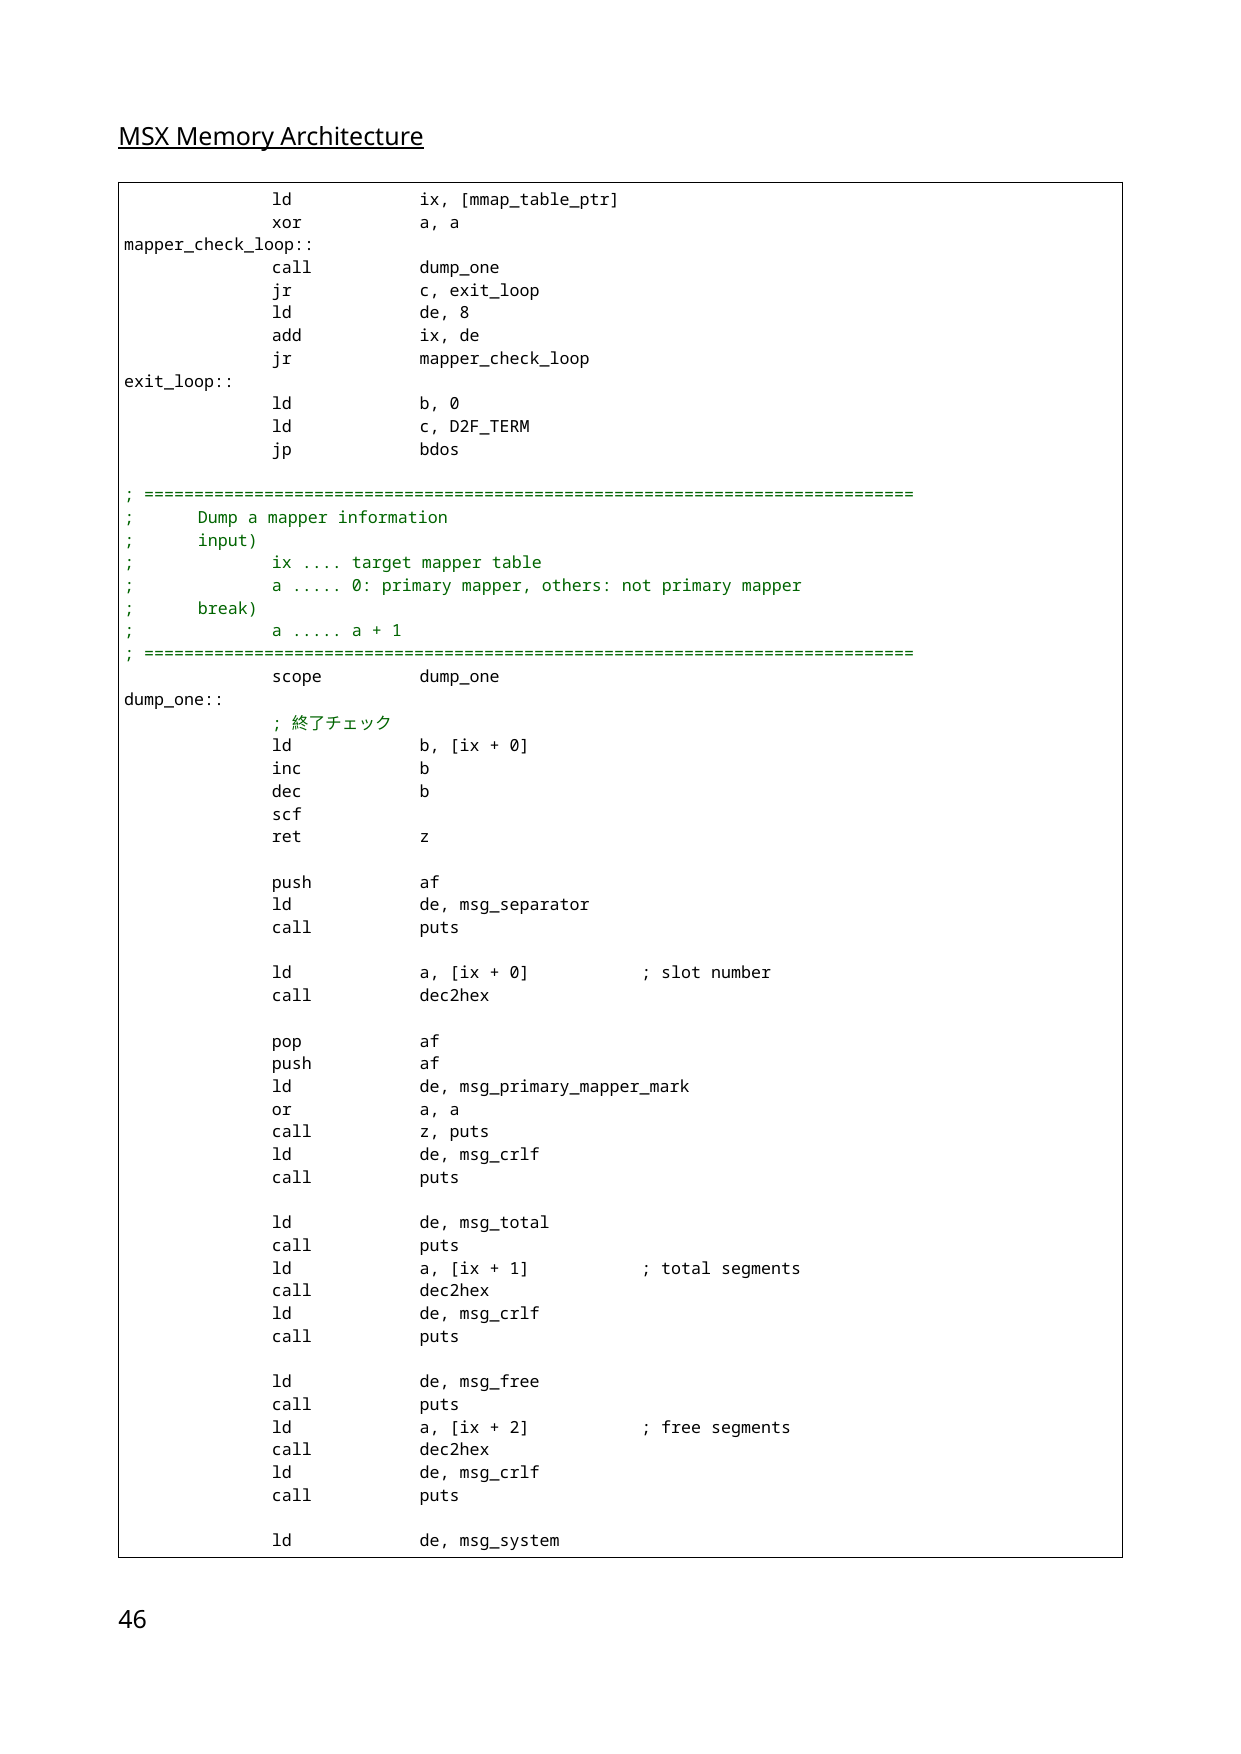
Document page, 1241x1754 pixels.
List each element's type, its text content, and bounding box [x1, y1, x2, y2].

table_header ld ix, [mmap_table_ptr] xor a, a mapper_check_loop:: call dump_one jr c, exit_loop ld de, 8 add ix, de jr mapper_check_loop exit_loop:: ld b, 0 ld c, D2F_TERM jp bdos ; ============================================================================= ; Dump a mapper information ; input) ; ix .... target mapper table ; a ..... 0: primary mapper, others: not primary mapper ; break) ; a ..... a + 1 ; ============================================================================= scope dump_one dump_one:: ; 終了チェック ld b, [ix + 0] inc b dec b scf ret z push af ld de, msg_separator call puts ld a, [ix + 0] ; slot number call dec2hex pop af push af ld de, msg_primary_mapper_mark or a, a call z, puts ld de, msg_crlf call puts ld de, msg_total call puts ld a, [ix + 1] ; total segments call dec2hex ld de, msg_crlf call puts ld de, msg_free call puts ld a, [ix + 2] ; free segments call dec2hex ld de, msg_crlf call puts ld de, msg_system [119, 183, 1122, 1557]
